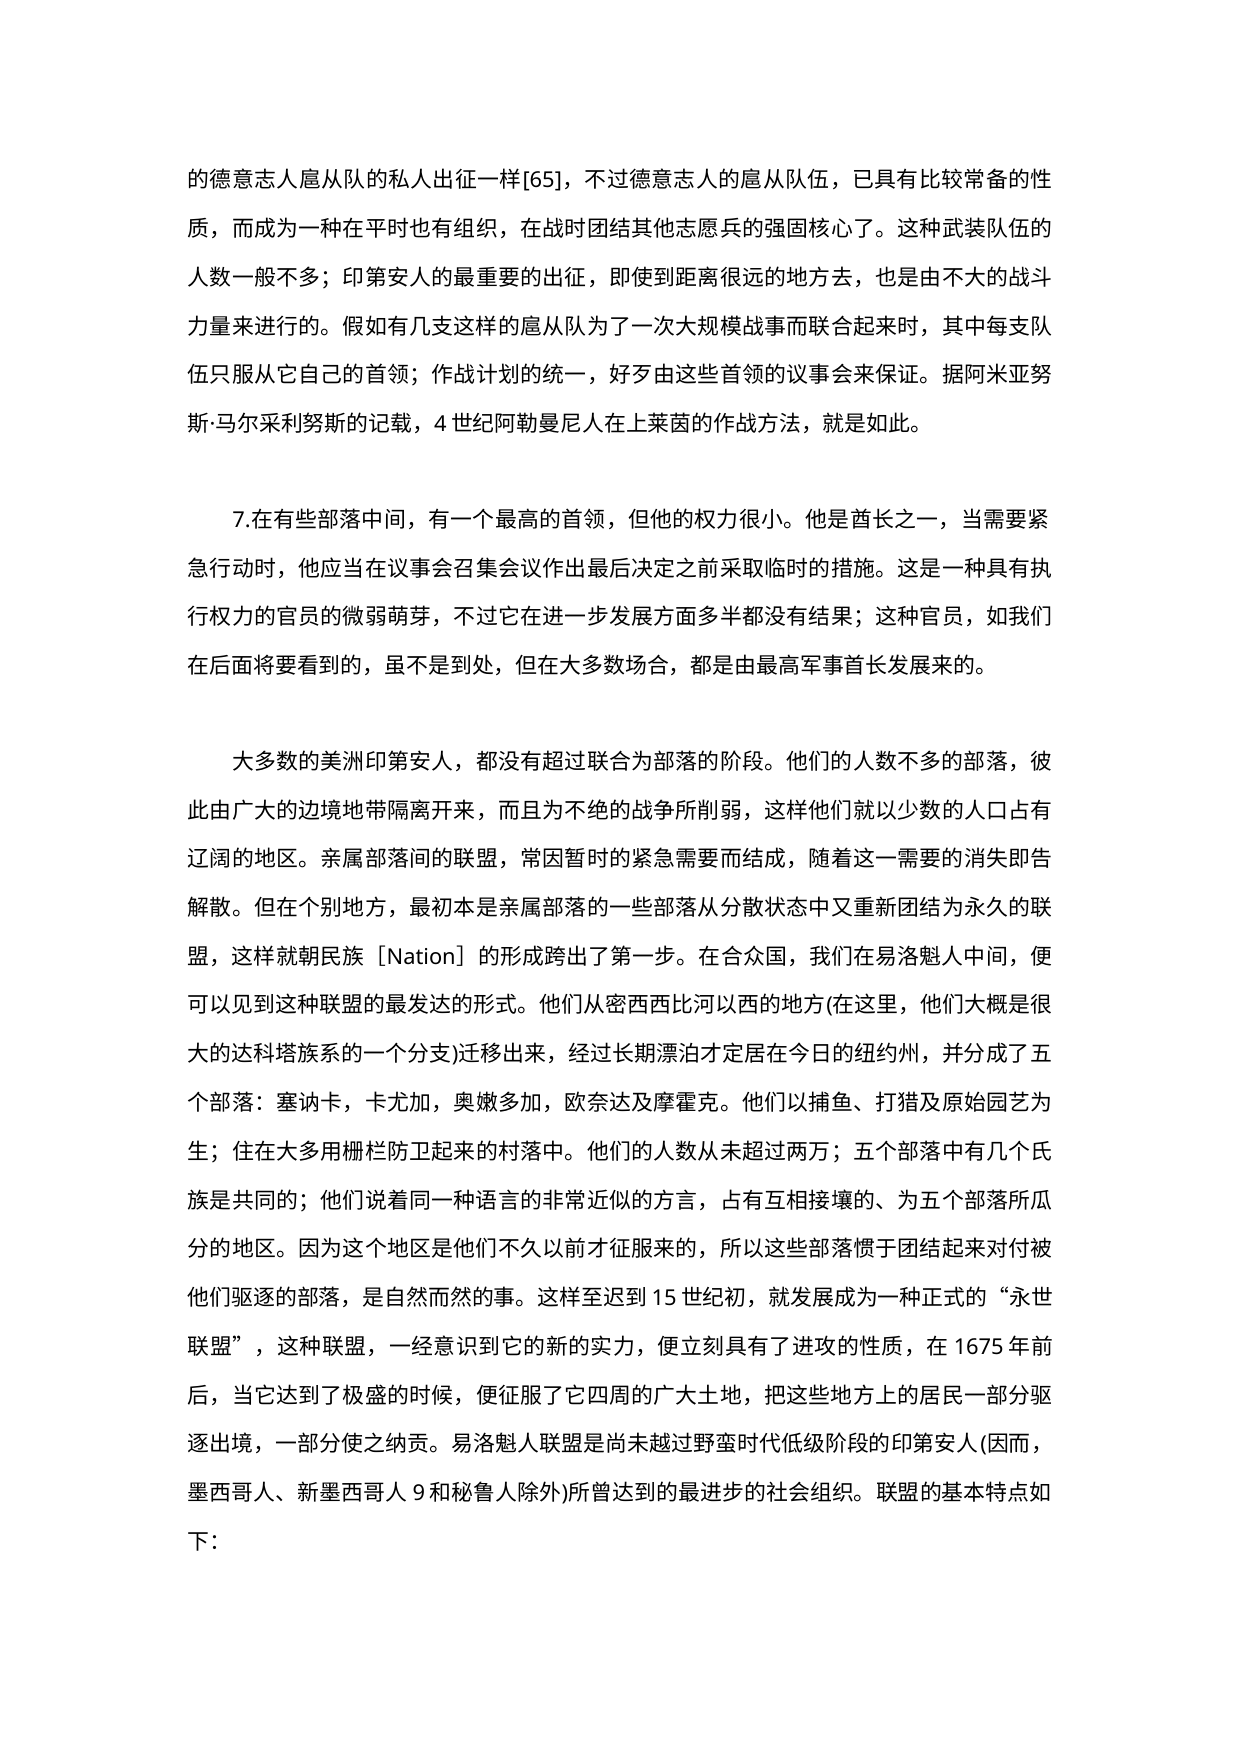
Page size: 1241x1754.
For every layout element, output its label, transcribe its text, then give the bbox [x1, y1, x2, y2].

text 7.在有些部落中间，有一个最高的首领，但他的权力很小。他是酋长之一，当需要紧急行动时，他应当在议事会召集会议作出最后决定之前采取临时的措施。这是一种具有执行权力的官员的微弱萌芽，不过它在进一步发展方面多半都没有结果；这种官员，如我们在后面将要看到的，虽不是到处，但在大多数场合，都是由最高军事首长发展来的。 [187, 501, 1053, 680]
text 6.有管理公共事务的部落议事会。它是由各个氏族的酋长和军事领袖组成的——这些人是氏族的真正代表，因为他们是随时都可以罢免的；议事会公开开会，四周围着其余的部落成员，这些成员有权加入讨论和发表自己的意见；决议则由议事会作出。按照通例，每个出席的人都可以随意发表意见，妇女也可以通过她们所选出的演说人陈述自己的意见。在易洛魁人中间，最后的决定需要一致通过，跟德意志人的马尔克公社在作出某些决定时一样。部落议事会特别负有调整同其他部落的关系的责任；它接待和派遣使者，宣战及媾和。要是发生战争，大多由志愿者去作战。在原则上，每一个部落只要没有同其他部落订立明确的和平条约，它同这些部落便都算是处在战争状态。反对这种敌人的军事行动，大多由一些优秀的战士来组织；这些战士发起一个战争舞蹈，凡参加舞蹈的人，就等于宣告加入了出征队，队伍便立刻组织起来，即刻出动。部落的领土若被侵犯，其防卫也大多由志愿者来担任。这种队伍的出发和归来，总要举行公共的典礼。这种出征并不需要得到部落议事会的同意，没有人去征求这种同意，也没有人给予这种同意。这正和塔西佗所记述的德意志人扈从队的私人出征一样[65]，不过德意志人的扈从队伍，已具有比较常备的性质，而成为一种在平时也有组织，在战时团结其他志愿兵的强固核心了。这种武装队伍的人数一般不多；印第安人的最重要的出征，即使到距离很远的地方去，也是由不大的战斗力量来进行的。假如有几支这样的扈从队为了一次大规模战事而联合起来时，其中每支队伍只服从它自己的首领；作战计划的统一，好歹由这些首领的议事会来保证。据阿米亚努斯·马尔采利努斯的记载，4世纪阿勒曼尼人在上莱茵的作战方法，就是如此。 [187, 162, 1053, 438]
text 大多数的美洲印第安人，都没有超过联合为部落的阶段。他们的人数不多的部落，彼此由广大的边境地带隔离开来，而且为不绝的战争所削弱，这样他们就以少数的人口占有辽阔的地区。亲属部落间的联盟，常因暂时的紧急需要而结成，随着这一需要的消失即告解散。但在个别地方，最初本是亲属部落的一些部落从分散状态中又重新团结为永久的联盟，这样就朝民族［Nation］的形成跨出了第一步。在合众国，我们在易洛魁人中间，便可以见到这种联盟的最发达的形式。他们从密西西比河以西的地方(在这里，他们大概是很大的达科塔族系的一个分支)迁移出来，经过长期漂泊才定居在今日的纽约州，并分成了五个部落：塞讷卡，卡尤加，奥嫩多加，欧奈达及摩霍克。他们以捕鱼、打猎及原始园艺为生；住在大多用栅栏防卫起来的村落中。他们的人数从未超过两万；五个部落中有几个氏族是共同的；他们说着同一种语言的非常近似的方言，占有互相接壤的、为五个部落所瓜分的地区。因为这个地区是他们不久以前才征服来的，所以这些部落惯于团结起来对付被他们驱逐的部落，是自然而然的事。这样至迟到15世纪初，就发展成为一种正式的“永世联盟”，这种联盟，一经意识到它的新的实力，便立刻具有了进攻的性质，在1675年前后，当它达到了极盛的时候，便征服了它四周的广大土地，把这些地方上的居民一部分驱逐出境，一部分使之纳贡。易洛魁人联盟是尚未越过野蛮时代低级阶段的印第安人(因而，墨西哥人、新墨西哥人9和秘鲁人除外)所曾达到的最进步的社会组织。联盟的基本特点如下： [187, 743, 1053, 1556]
